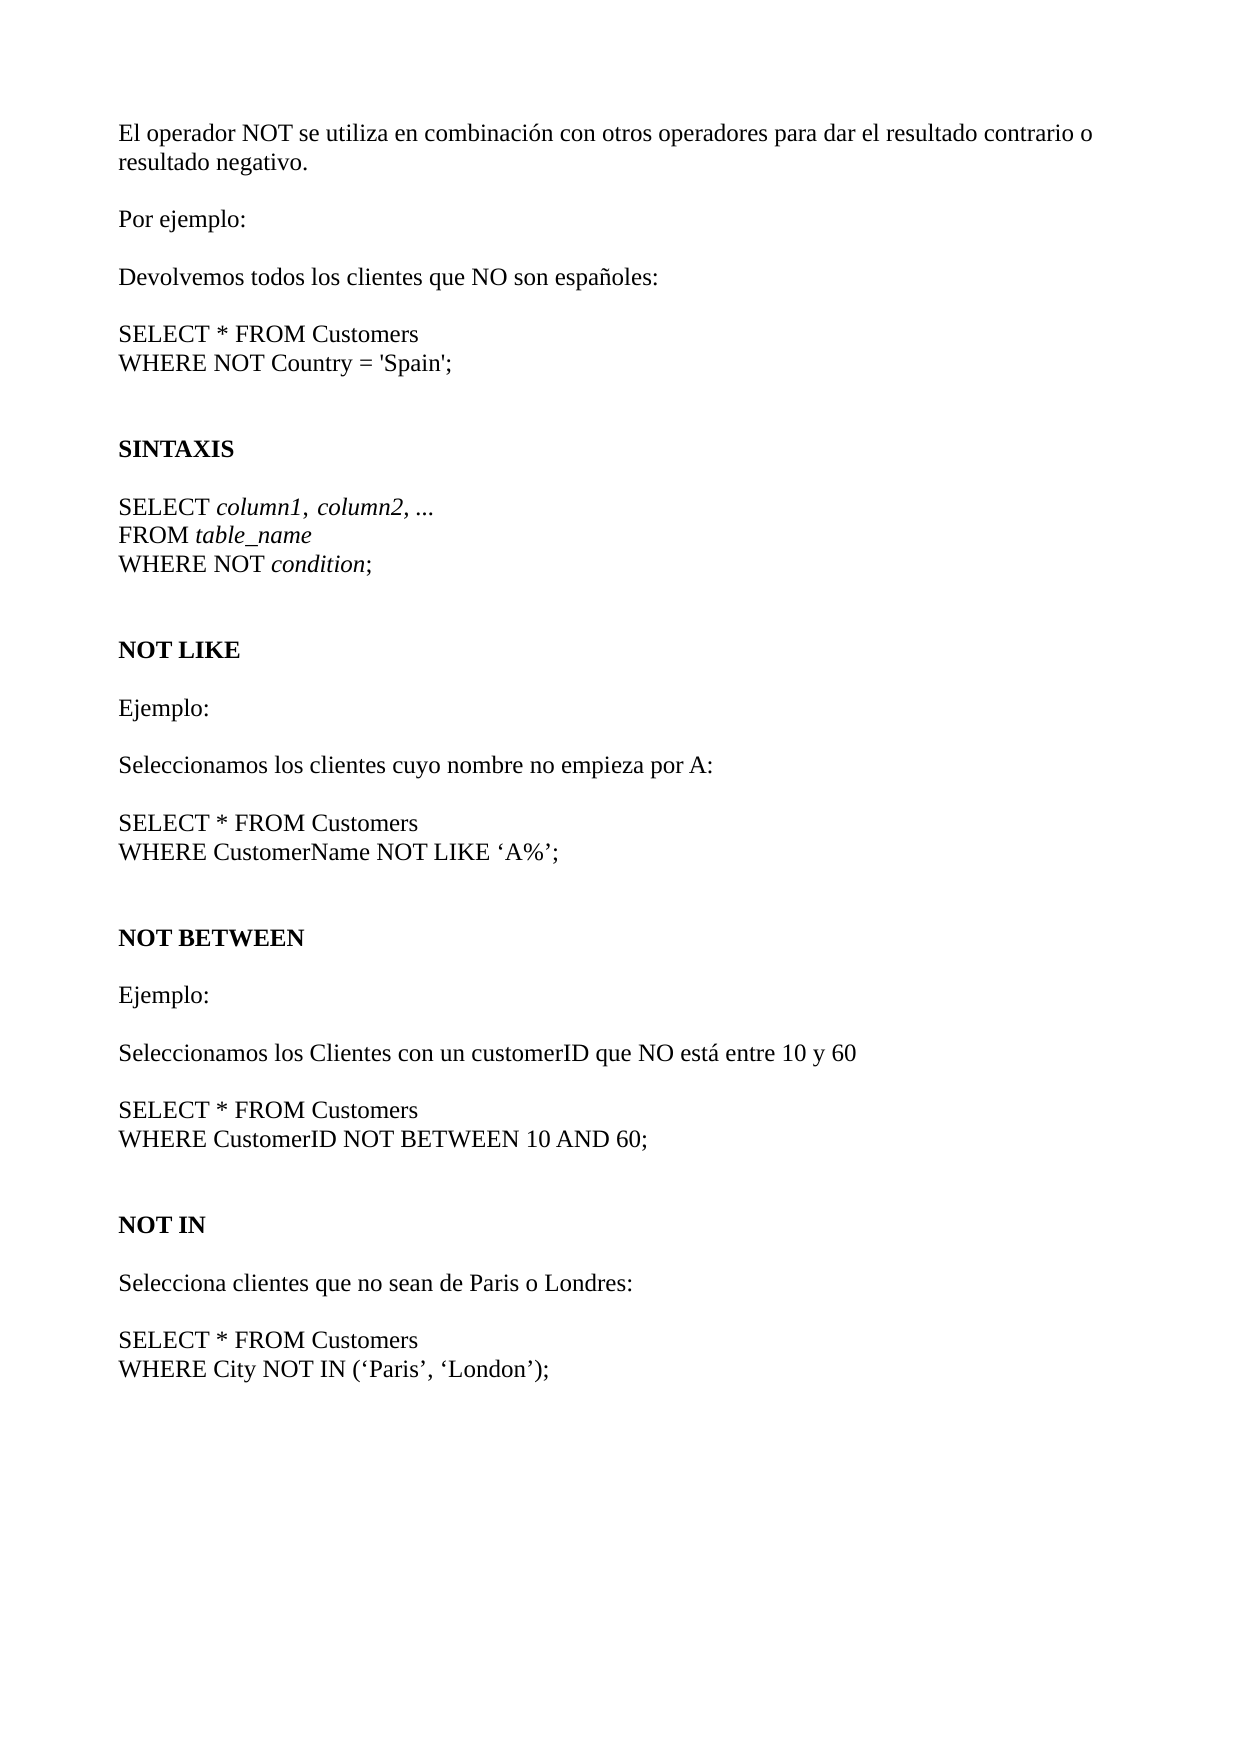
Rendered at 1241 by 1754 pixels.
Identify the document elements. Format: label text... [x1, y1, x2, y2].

text SELECT * FROM Customers [118, 808, 1122, 837]
text Ejemplo: Seleccionamos los Clientes con un customerID que NO está entre 10 y 60 [118, 981, 1122, 1067]
text WHERE CustomerName NOT LIKE ‘A%’; [118, 837, 1122, 866]
text SELECT column1, column2, ... FROM table_name WHERE NOT condition; [118, 492, 1122, 578]
text Por ejemplo: [118, 204, 1122, 233]
text Seleccionamos los clientes cuyo nombre no empieza por A: [118, 751, 1122, 779]
text WHERE City NOT IN (‘Paris’, ‘London’); [118, 1354, 1122, 1383]
text Selecciona clientes que no sean de Paris o Londres: [118, 1268, 1122, 1297]
text NOT BETWEEN [118, 923, 1122, 952]
text NOT IN [118, 1211, 1122, 1239]
text El operador NOT se utiliza en combinación con otros operadores para dar el resultado contrario o resultado negativo. [118, 118, 1122, 176]
text NOT LIKE [118, 636, 1122, 664]
text SELECT * FROM Customers WHERE NOT Country = 'Spain'; [118, 319, 1122, 377]
text SINTAXIS [118, 434, 1122, 463]
text Ejemplo: [118, 693, 1122, 722]
text SELECT * FROM Customers [118, 1326, 1122, 1354]
text Devolvemos todos los clientes que NO son españoles: [118, 262, 1122, 291]
text SELECT * FROM Customers [118, 1096, 1122, 1124]
text WHERE CustomerID NOT BETWEEN 10 AND 60; [118, 1124, 1122, 1153]
